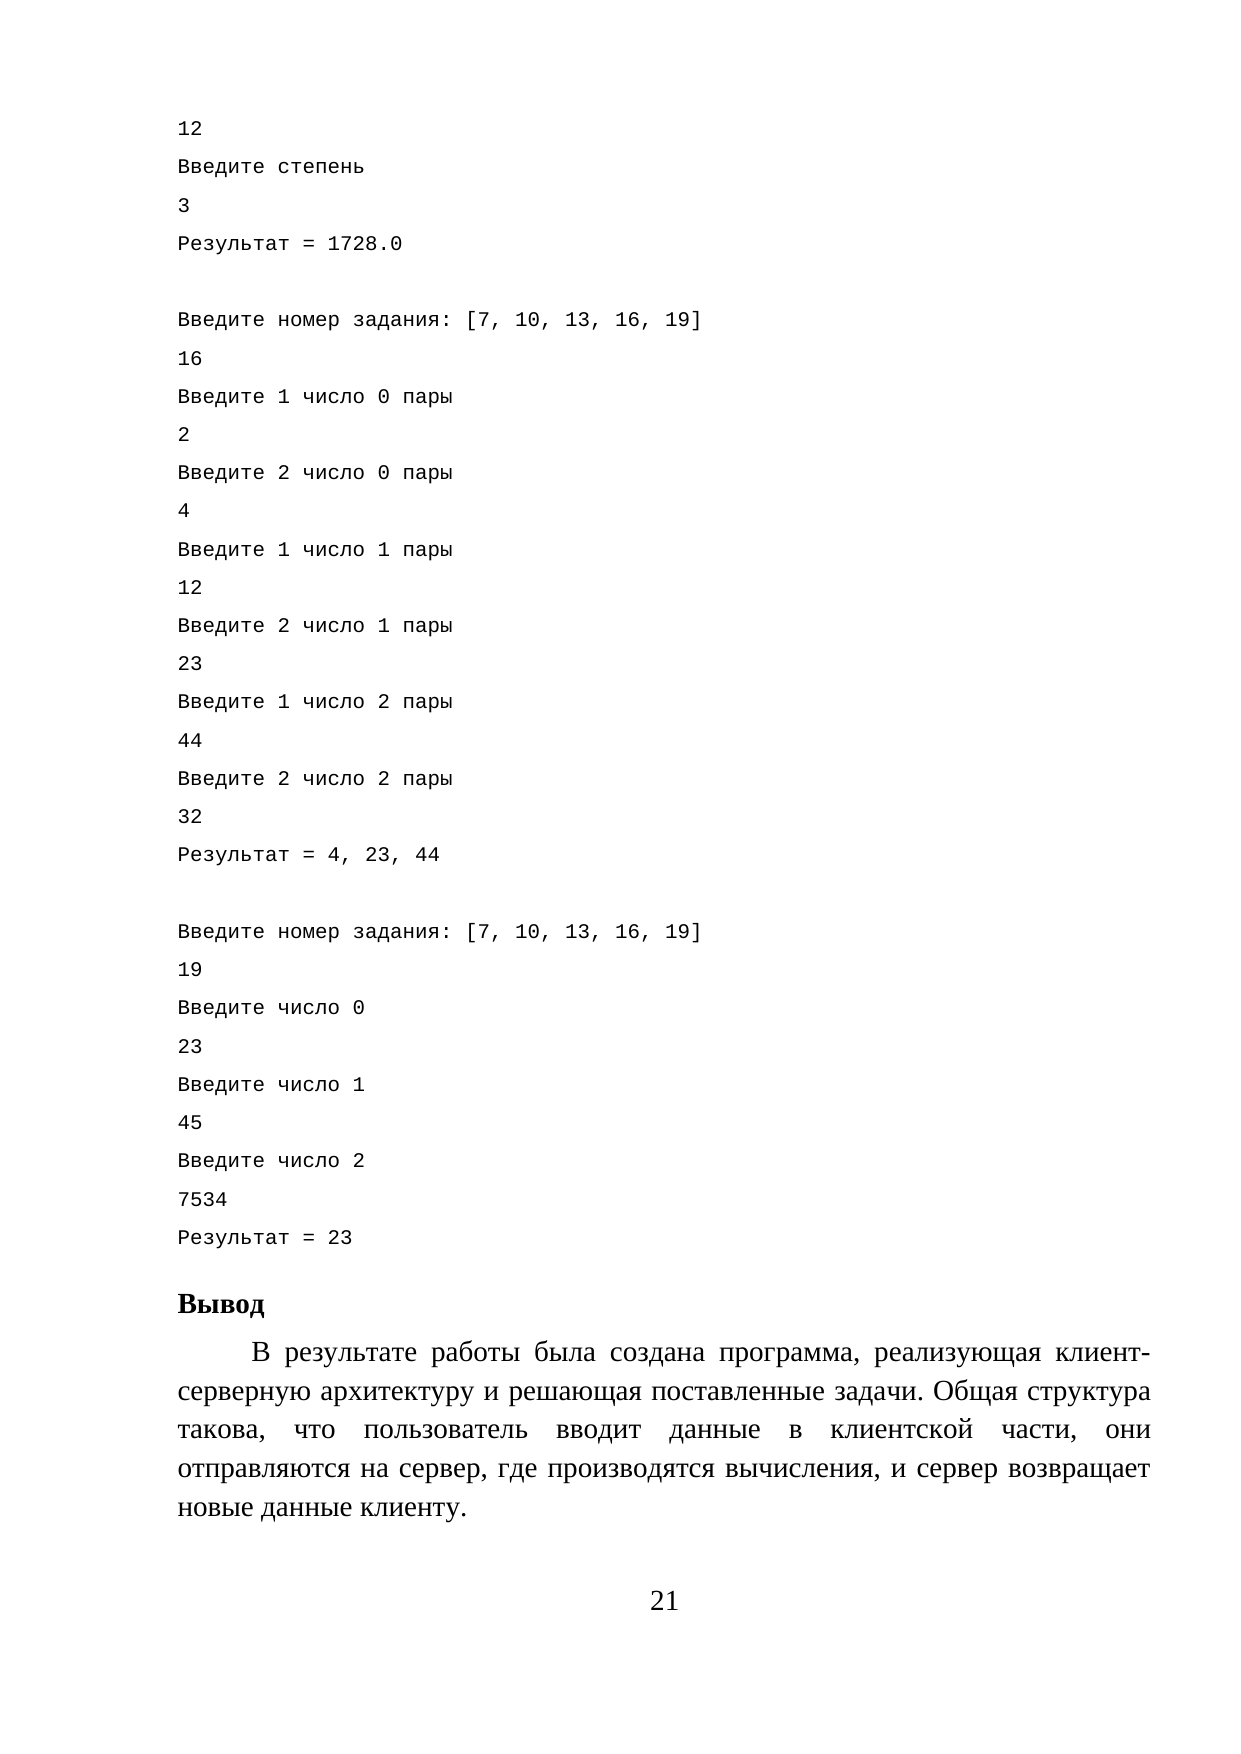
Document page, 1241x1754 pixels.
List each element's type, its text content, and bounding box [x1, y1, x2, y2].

text 23 [177, 653, 1152, 677]
text 16 [177, 347, 1152, 371]
text Введите 1 число 1 пары [177, 539, 1152, 562]
text Введите номер задания: [7, 10, 13, 16, 19] [177, 921, 1152, 944]
text В результате работы была создана программа, реализующая клиент-серверную архитектуру и решающая поставленные задачи. Общая структура такова, что пользователь вводит данные в клиентской части, они отправляются на сервер, где производятся вычисления, и сервер возвращает новые данные клиенту. [177, 1334, 1152, 1522]
text 12 [177, 118, 1152, 142]
text Введите номер задания: [7, 10, 13, 16, 19] [177, 309, 1152, 333]
text Введите число 1 [177, 1074, 1152, 1097]
text Введите число 2 [177, 1150, 1152, 1174]
text 32 [177, 806, 1152, 830]
text 45 [177, 1112, 1152, 1136]
text Введите 1 число 0 пары [177, 386, 1152, 409]
text 12 [177, 577, 1152, 601]
text Введите 2 число 1 пары [177, 615, 1152, 639]
text Результат = 1728.0 [177, 233, 1152, 256]
text 44 [177, 730, 1152, 753]
text 7534 [177, 1188, 1152, 1212]
text 3 [177, 194, 1152, 218]
text 4 [177, 500, 1152, 524]
text Введите 2 число 0 пары [177, 462, 1152, 486]
text 19 [177, 959, 1152, 983]
text Введите число 0 [177, 997, 1152, 1021]
text 23 [177, 1036, 1152, 1059]
text Введите 2 число 2 пары [177, 768, 1152, 792]
text Результат = 4, 23, 44 [177, 844, 1152, 868]
subtitle Вывод [177, 1286, 1152, 1319]
text Введите 1 число 2 пары [177, 692, 1152, 715]
text 2 [177, 424, 1152, 448]
text Результат = 23 [177, 1227, 1152, 1250]
text Введите степень [177, 156, 1152, 180]
